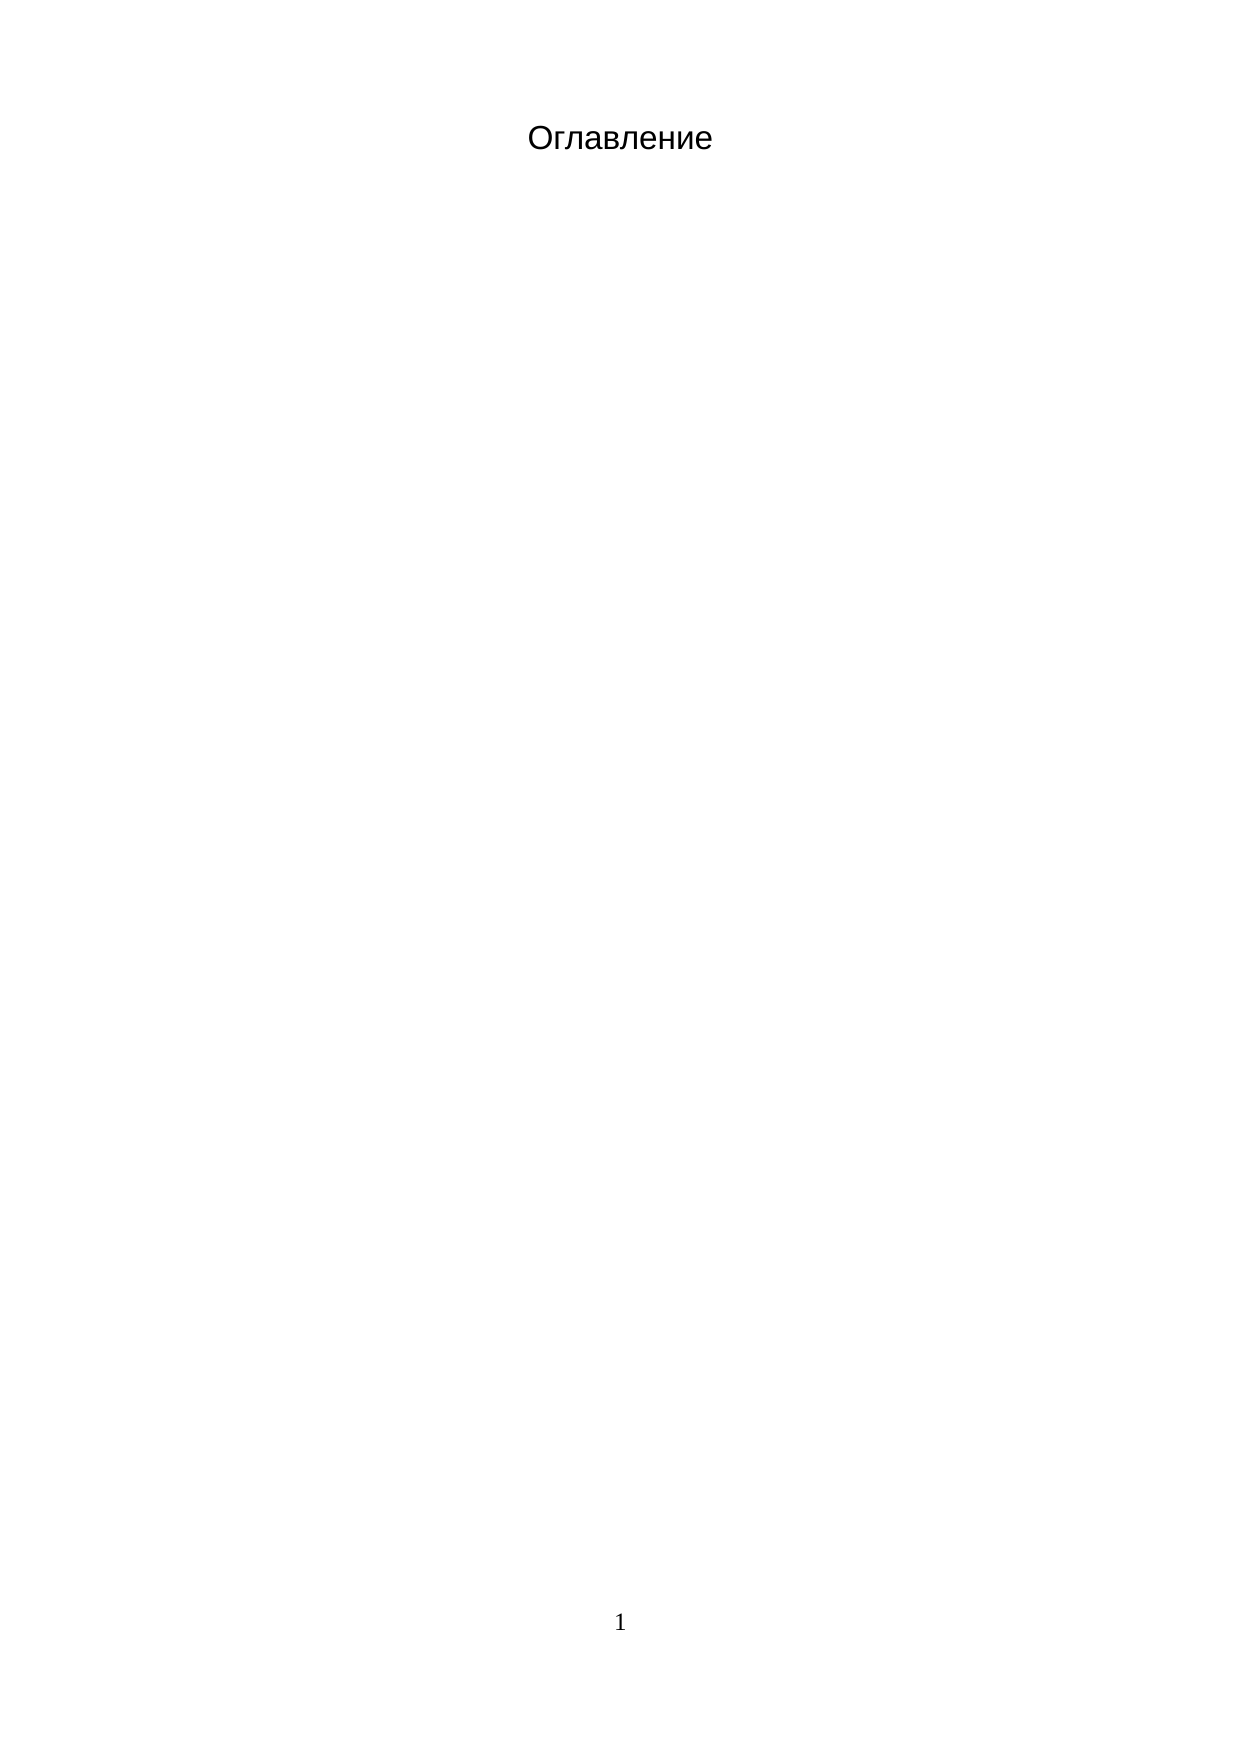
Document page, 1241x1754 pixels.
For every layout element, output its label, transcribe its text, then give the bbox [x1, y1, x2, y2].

subtitle Оглавление [118, 118, 1122, 157]
